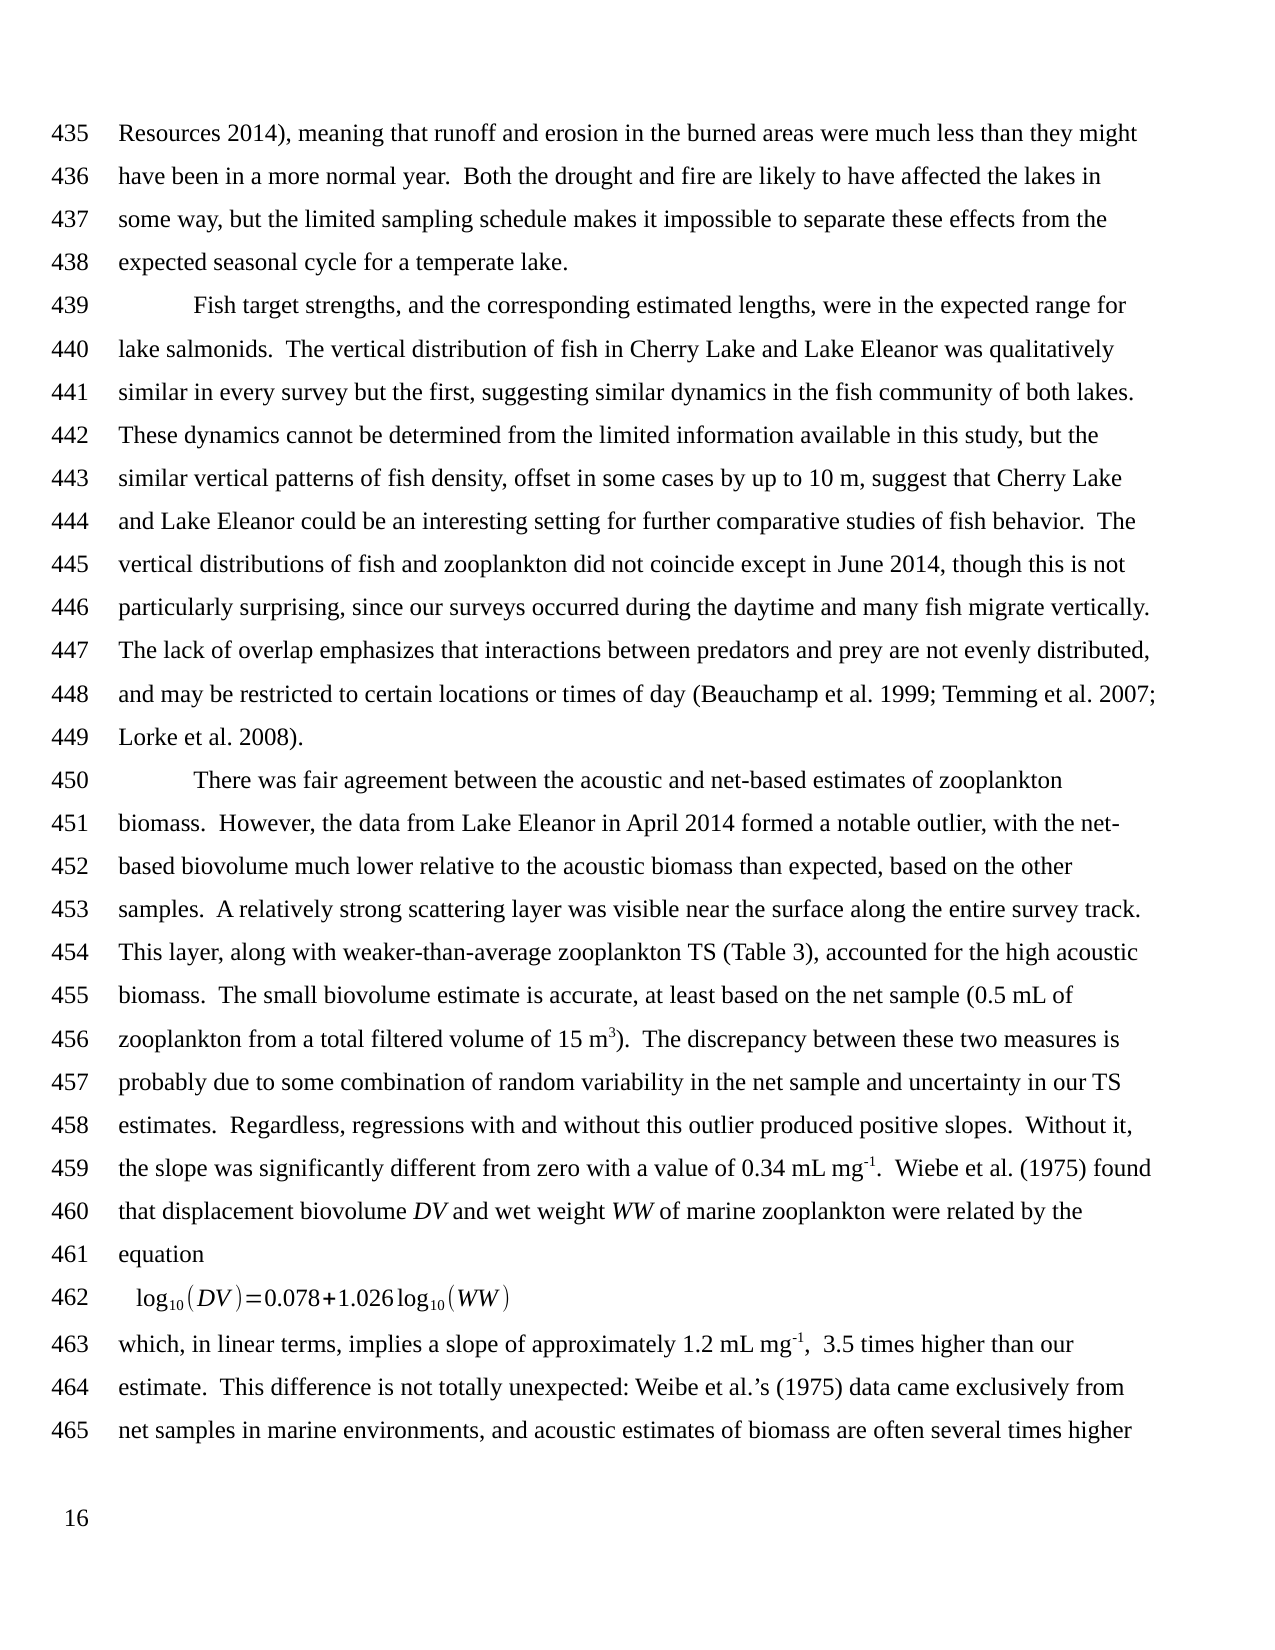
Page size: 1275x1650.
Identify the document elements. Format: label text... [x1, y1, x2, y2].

text There was fair agreement between the acoustic and net-based estimates of zooplankton biomass. However, the data from Lake Eleanor in April 2014 formed a notable outlier, with the net-based biovolume much lower relative to the acoustic biomass than expected, based on the other samples. A relatively strong scattering layer was visible near the surface along the entire survey track. This layer, along with weaker-than-average zooplankton TS (Table 3), accounted for the high acoustic biomass. The small biovolume estimate is accurate, at least based on the net sample (0.5 mL of zooplankton from a total filtered volume of 15 m3). The discrepancy between these two measures is probably due to some combination of random variability in the net sample and uncertainty in our TS estimates. Regardless, regressions with and without this outlier produced positive slopes. Without it, the slope was significantly different from zero with a value of 0.34 mL mg-1. Wiebe et al. (1975)⁠ found that displacement biovolume DV and wet weight WW of marine zooplankton were related by the equation [118, 765, 1157, 1268]
text Fish target strengths, and the corresponding estimated lengths, were in the expected range for lake salmonids. The vertical distribution of fish in Cherry Lake and Lake Eleanor was qualitatively similar in every survey but the first, suggesting similar dynamics in the fish community of both lakes. These dynamics cannot be determined from the limited information available in this study, but the similar vertical patterns of fish density, offset in some cases by up to 10 m, suggest that Cherry Lake and Lake Eleanor could be an interesting setting for further comparative studies of fish behavior. The vertical distributions of fish and zooplankton did not coincide except in June 2014, though this is not particularly surprising, since our surveys occurred during the daytime and many fish migrate vertically. The lack of overlap emphasizes that interactions between predators and prey are not evenly distributed, and may be restricted to certain locations or times of day (Beauchamp et al. 1999; Temming et al. 2007; Lorke et al. 2008)⁠. [118, 291, 1157, 751]
text which, in linear terms, implies a slope of approximately 1.2 mL mg-1, 3.5 times higher than our estimate. This difference is not totally unexpected: Weibe et al.’s (1975) data came exclusively from net samples in marine environments, and acoustic estimates of biomass are often several times higher [118, 1329, 1157, 1444]
text Resources 2014)⁠, meaning that runoff and erosion in the burned areas were much less than they might have been in a more normal year. Both the drought and fire are likely to have affected the lakes in some way, but the limited sampling schedule makes it impossible to separate these effects from the expected seasonal cycle for a temperate lake. [118, 118, 1157, 276]
